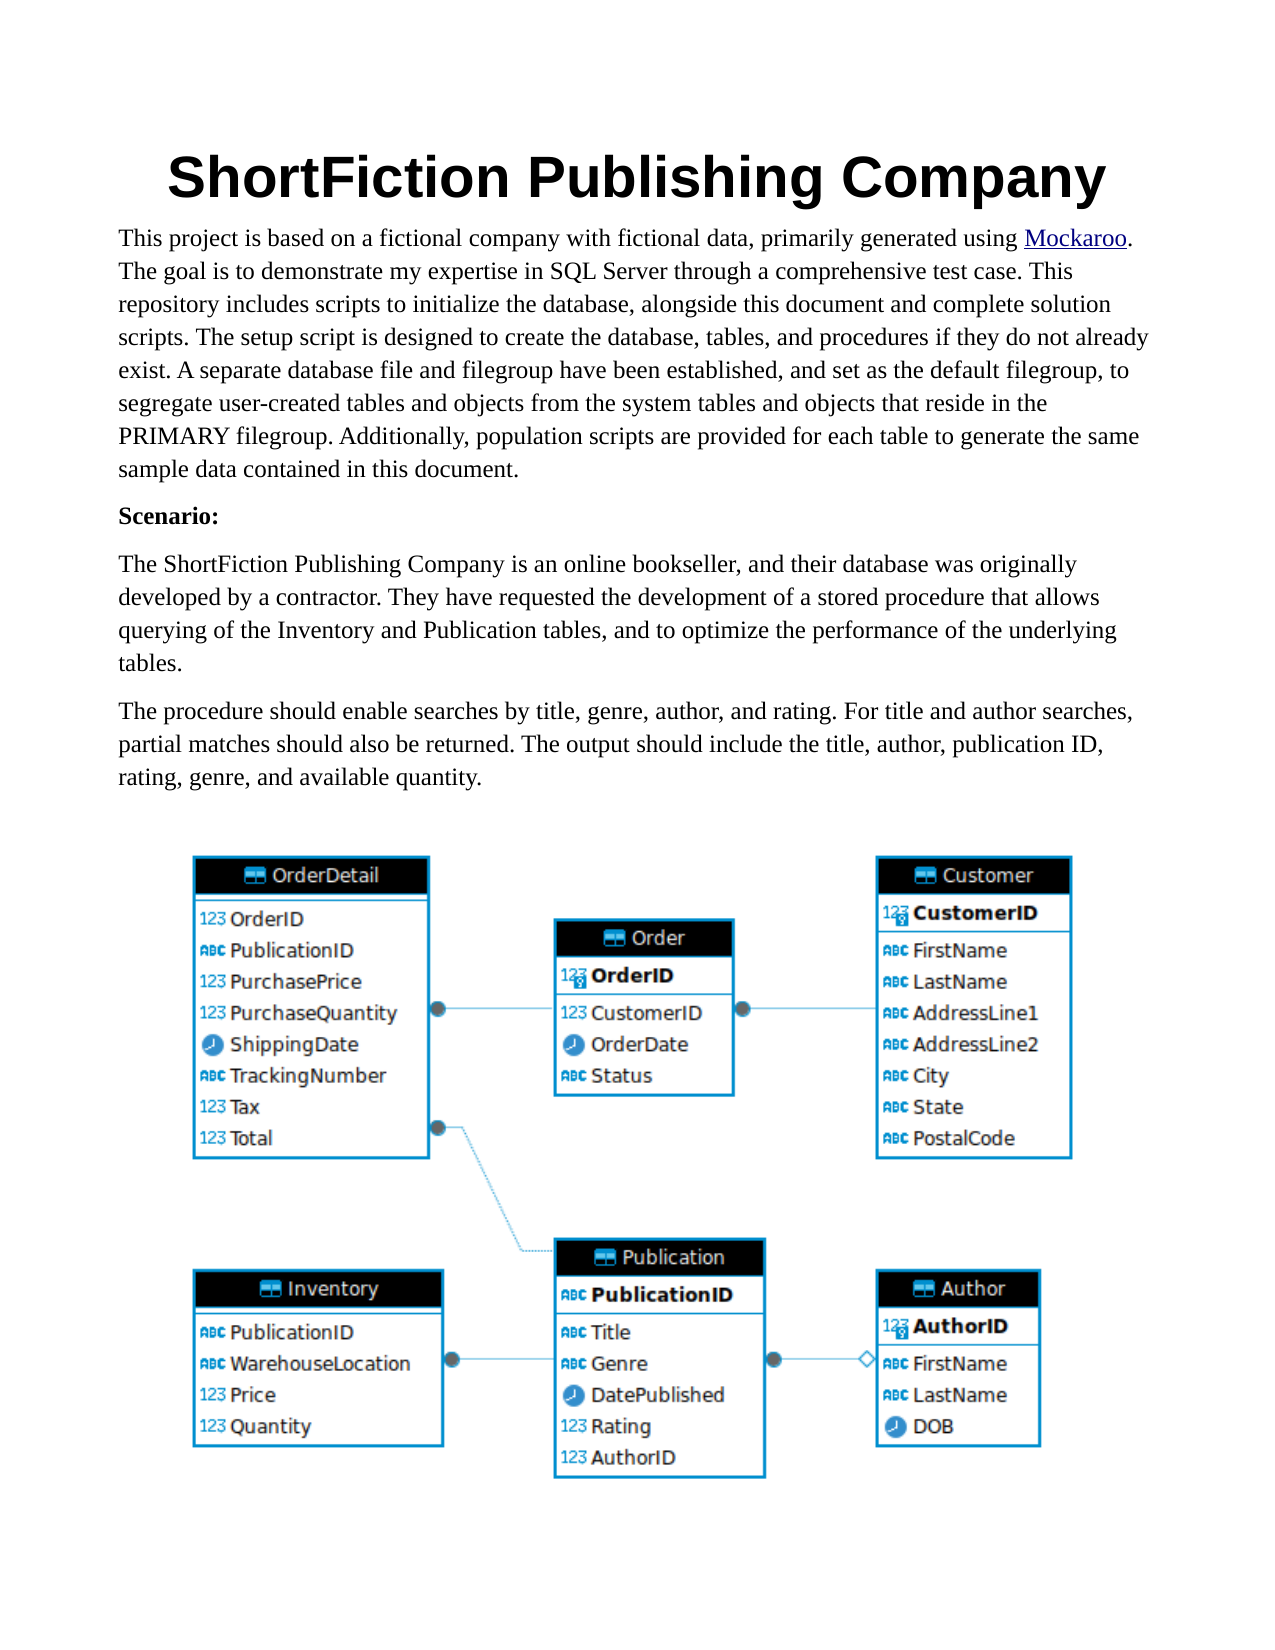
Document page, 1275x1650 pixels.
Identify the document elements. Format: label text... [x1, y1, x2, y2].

text The ShortFiction Publishing Company is an online bookseller, and their database was originally developed by a contractor. They have requested the development of a stored procedure that allows querying of the Inventory and Publication tables, and to optimize the performance of the underlying tables. [118, 549, 1157, 677]
picture [146, 809, 1129, 1504]
title ShortFiction Publishing Company [118, 143, 1157, 210]
text The procedure should enable searches by title, genre, author, and rating. For title and author searches, partial matches should also be returned. The output should include the title, author, publication ID, rating, genre, and available quantity. [118, 696, 1157, 791]
text This project is based on a fictional company with fictional data, primarily generated using Mockaroo. The goal is to demonstrate my expertise in SQL Server through a comprehensive test case. This repository includes scripts to initialize the database, alongside this document and complete solution scripts. The setup script is designed to create the database, tables, and procedures if they do not already exist. A separate database file and filegroup have been established, and set as the default filegroup, to segregate user-created tables and objects from the system tables and objects that reside in the PRIMARY filegroup. Additionally, population scripts are provided for each table to generate the same sample data contained in this document. [118, 223, 1157, 483]
text Scenario: [118, 501, 1157, 530]
